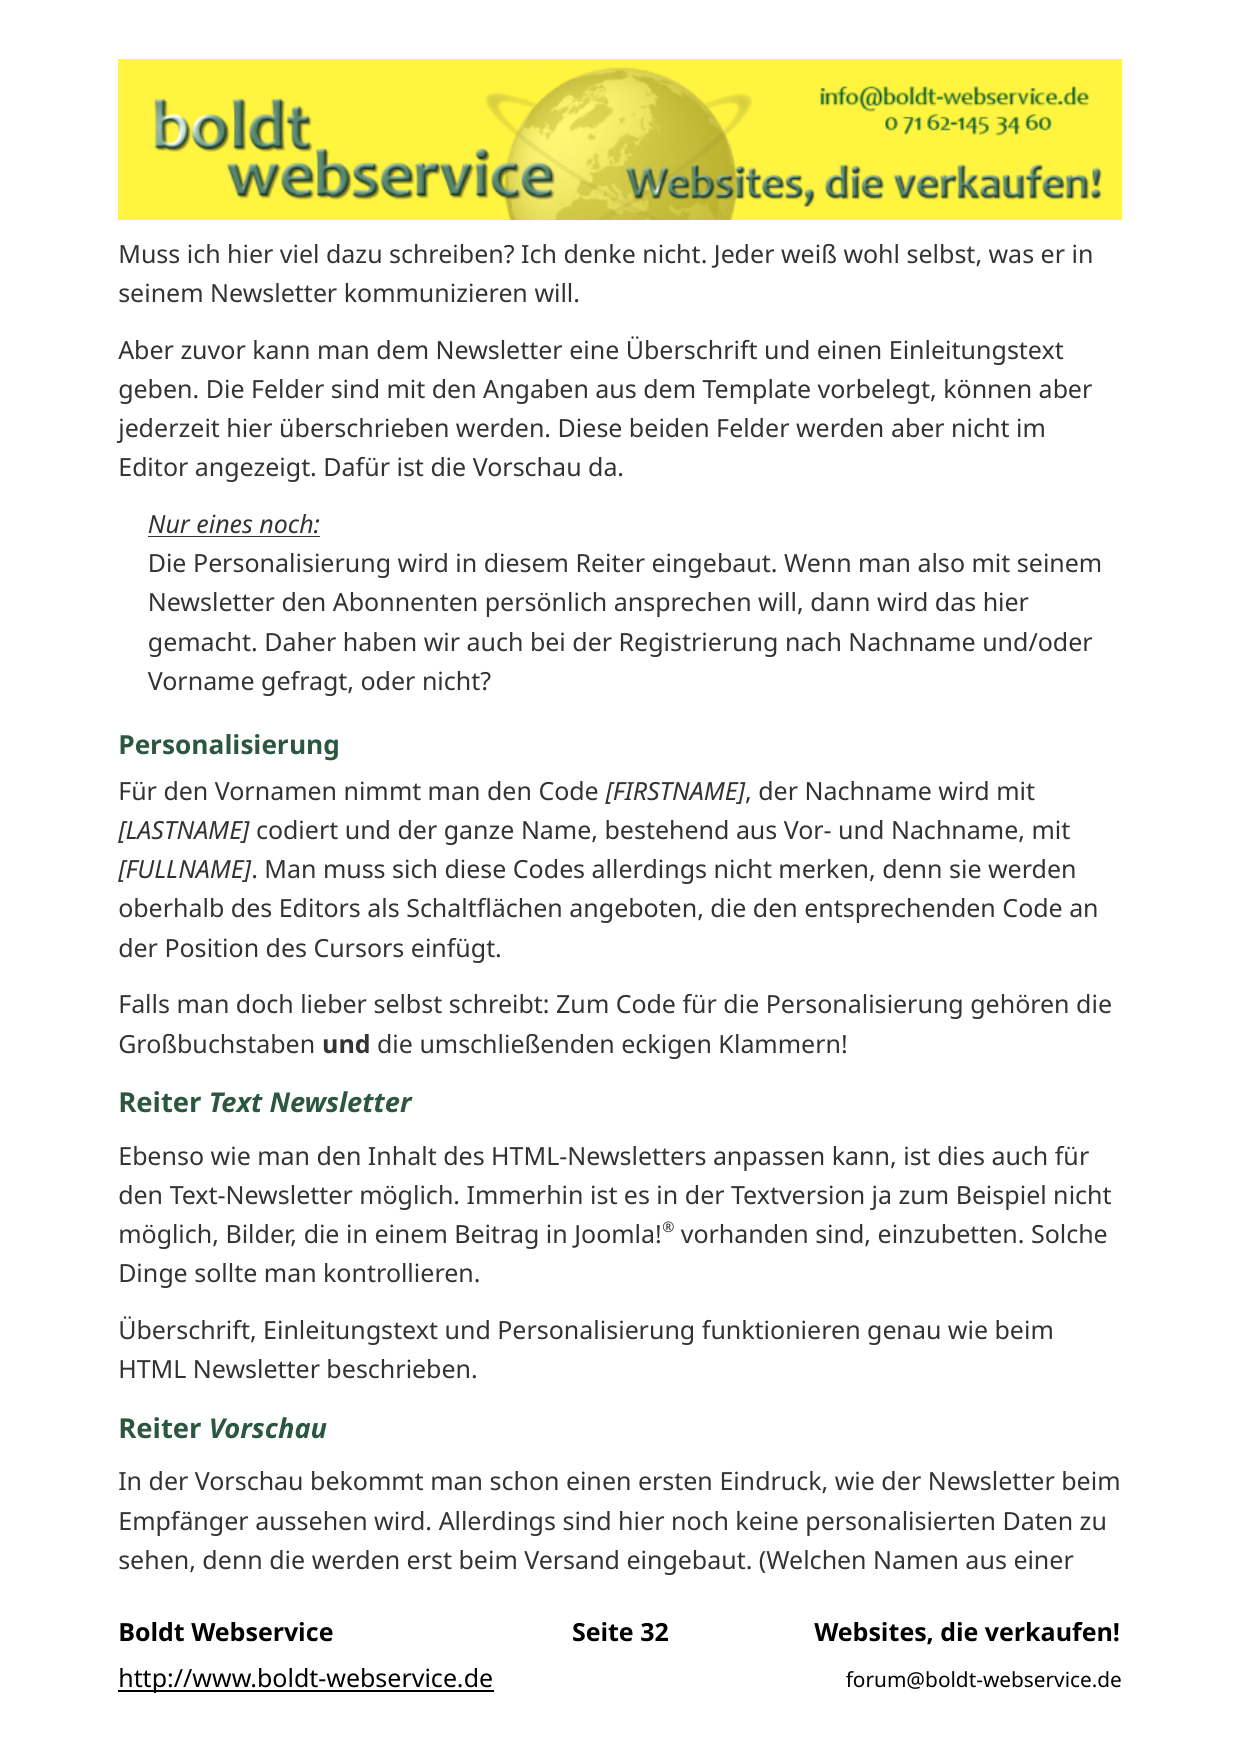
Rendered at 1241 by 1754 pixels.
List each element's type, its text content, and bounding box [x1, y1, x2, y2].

subtitle Reiter Vorschau [118, 1409, 1122, 1446]
text Aber zuvor kann man dem Newsletter eine Überschrift und einen Einleitungstext geben. Die Felder sind mit den Angaben aus dem Template vorbelegt, können aber jederzeit hier überschrieben werden. Diese beiden Felder werden aber nicht im Editor angezeigt. Dafür ist die Vorschau da. [118, 332, 1122, 484]
text Muss ich hier viel dazu schreiben? Ich denke nicht. Jeder weiß wohl selbst, was er in seinem Newsletter kommunizieren will. [118, 236, 1122, 309]
text Ebenso wie man den Inhalt des HTML-Newsletters anpassen kann, ist dies auch für den Text-Newsletter möglich. Immerhin ist es in der Textversion ja zum Beispiel nicht möglich, Bilder, die in einem Beitrag in Joomla!® vorhanden sind, einzubetten. Solche Dinge sollte man kontrollieren. [118, 1138, 1122, 1290]
text Überschrift, Einleitungstext und Personalisierung funktionieren genau wie beim HTML Newsletter beschrieben. [118, 1313, 1122, 1386]
text Falls man doch lieber selbst schreibt: Zum Code für die Personalisierung gehören die Großbuchstaben und die umschließenden eckigen Klammern! [118, 987, 1122, 1060]
subtitle Personalisierung [118, 726, 1122, 762]
subtitle Reiter Text Newsletter [118, 1083, 1122, 1121]
text Für den Vornamen nimmt man den Code [FIRSTNAME], der Nachname wird mit [LASTNAME] codiert und der ganze Name, bestehend aus Vor- und Nachname, mit [FULLNAME]. Man muss sich diese Codes allerdings nicht merken, denn sie werden oberhalb des Editors als Schaltflächen angeboten, die den entsprechenden Code an der Position des Cursors einfügt. [118, 774, 1122, 964]
picture [118, 59, 1123, 220]
text Nur eines noch: Die Personalisierung wird in diesem Reiter eingebaut. Wenn man also mit seinem Newsletter den Abonnenten persönlich ansprechen will, dann wird das hier gemacht. Daher haben wir auch bei der Registrierung nach Nachname und/oder Vorname gefragt, oder nicht? [148, 507, 1122, 697]
text In der Vorschau bekommt man schon einen ersten Eindruck, wie der Newsletter beim Empfänger aussehen wird. Allerdings sind hier noch keine personalisierten Daten zu sehen, denn die werden erst beim Versand eingebaut. (Welchen Namen aus einer [118, 1464, 1122, 1576]
